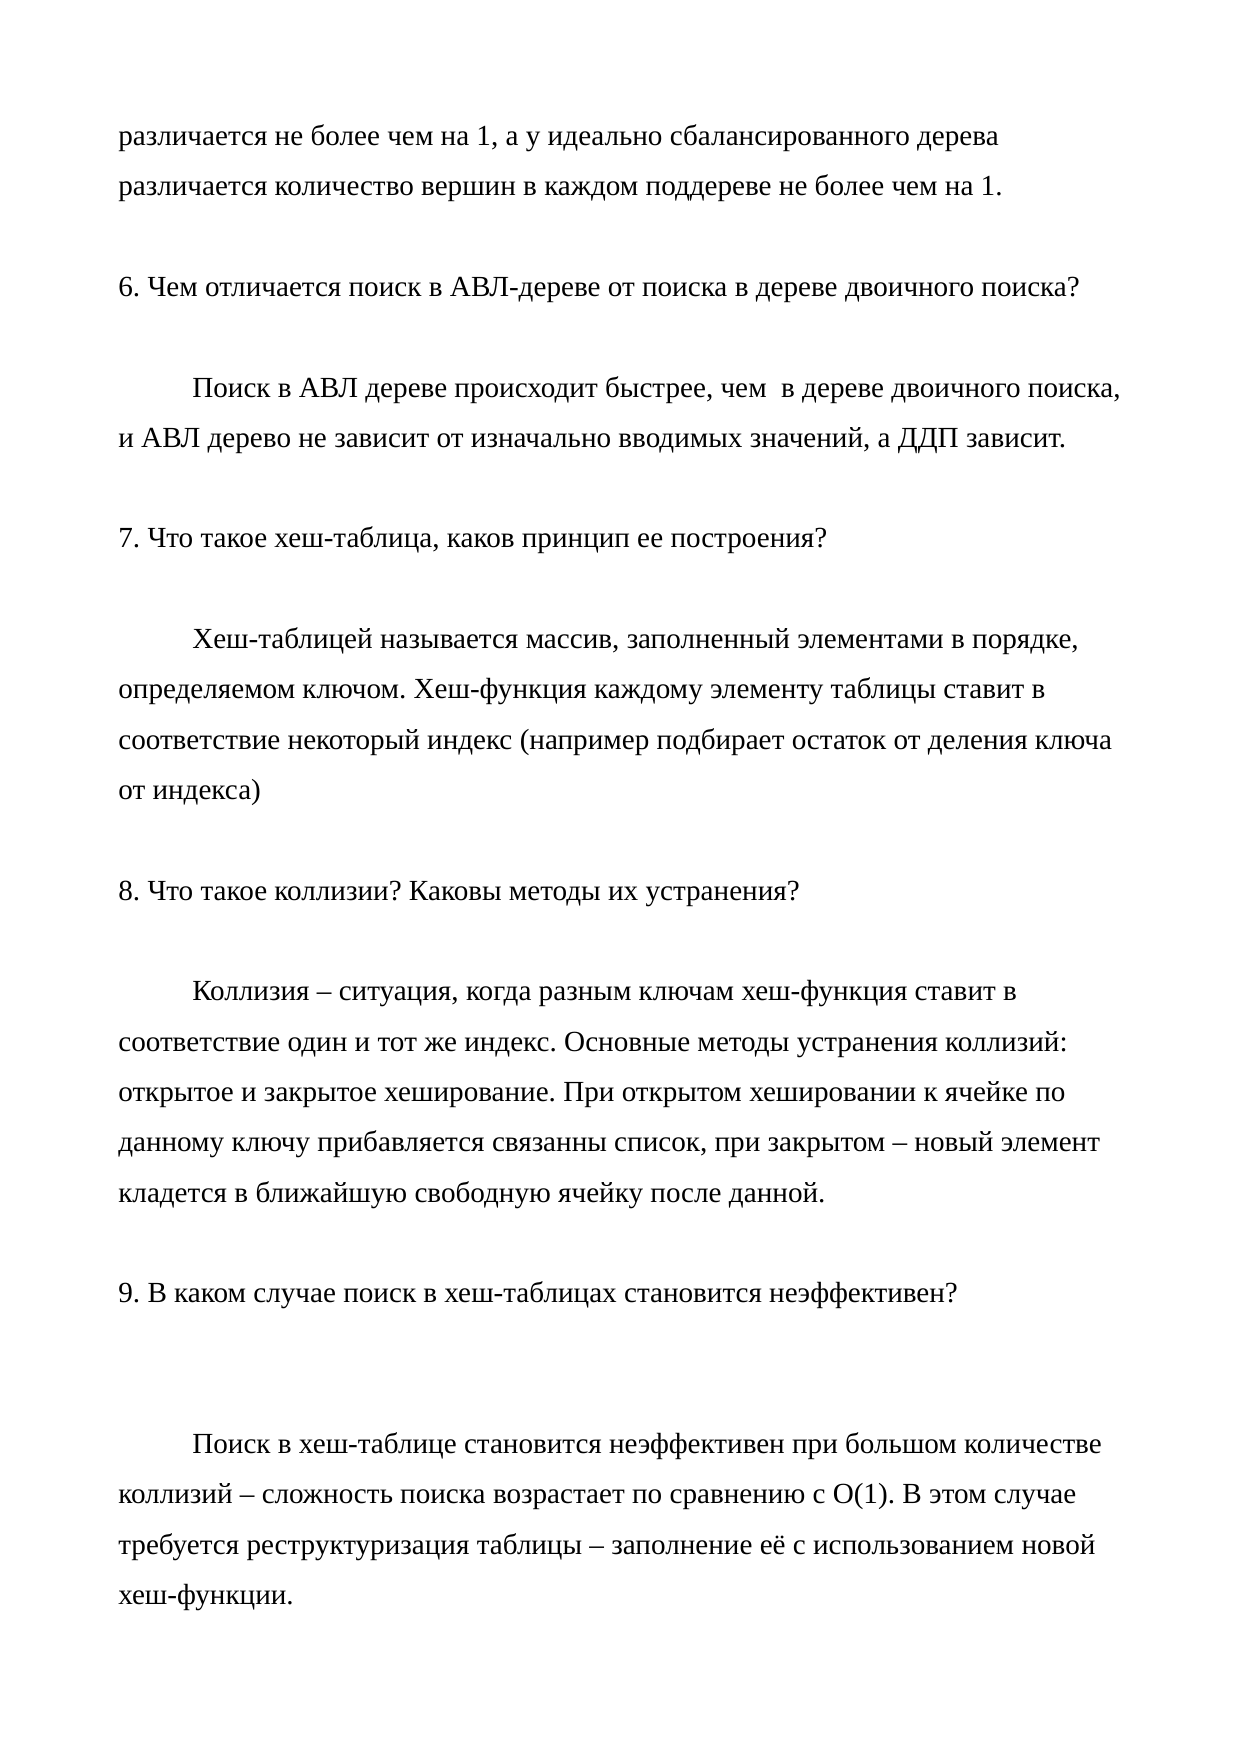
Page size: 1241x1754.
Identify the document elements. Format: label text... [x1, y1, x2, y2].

text 7. Что такое хеш-таблица, каков принцип ее построения? [118, 521, 1122, 554]
text 8. Что такое коллизии? Каковы методы их устранения? [118, 873, 1122, 906]
text Поиск в АВЛ дереве происходит быстрее, чем в дереве двоичного поиска, и АВЛ дерево не зависит от изначально вводимых значений, а ДДП зависит. [118, 370, 1122, 453]
text Поиск в хеш-таблице становится неэффективен при большом количестве коллизий – сложность поиска возрастает по сравнению с О(1). В этом случае требуется реструктуризация таблицы – заполнение её с использованием новой хеш-функции. [118, 1426, 1122, 1611]
text 9. В каком случае поиск в хеш-таблицах становится неэффективен? [118, 1275, 1122, 1309]
text 6. Чем отличается поиск в АВЛ-дереве от поиска в дереве двоичного поиска? [118, 269, 1122, 303]
text Хеш-таблицей называется массив, заполненный элементами в порядке, [118, 621, 1122, 655]
text Коллизия – ситуация, когда разным ключам хеш-функция ставит в соответствие один и тот же индекс. Основные методы устранения коллизий: открытое и закрытое хеширование. При открытом хешировании к ячейке по данному ключу прибавляется связанны список, при закрытом – новый элемент кладется в ближайшую свободную ячейку после данной. [118, 973, 1122, 1208]
text различается не более чем на 1, а у идеально сбалансированного дерева различается количество вершин в каждом поддереве не более чем на 1. [118, 118, 1122, 202]
text определяемом ключом. Хеш-функция каждому элементу таблицы ставит в соответствие некоторый индекс (например подбирает остаток от деления ключа от индекса) [118, 672, 1122, 806]
